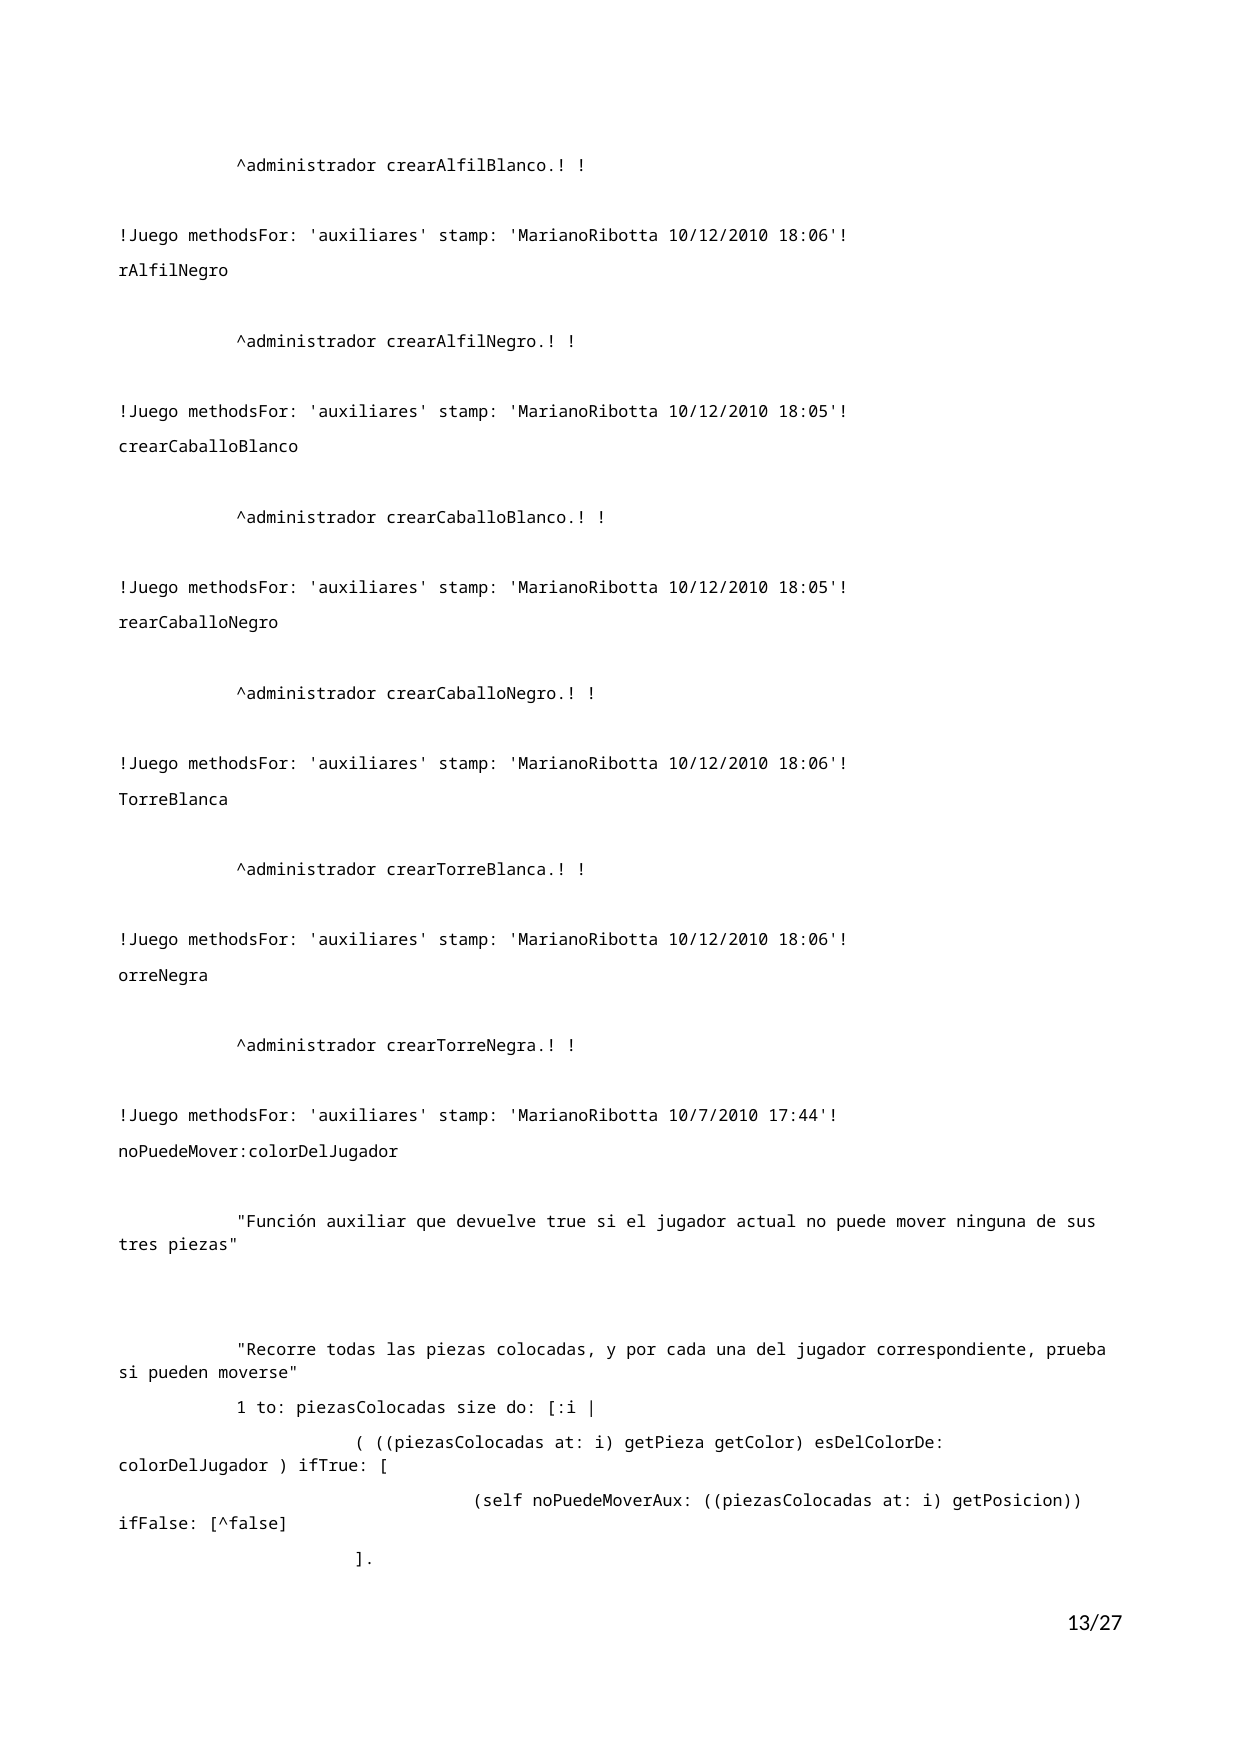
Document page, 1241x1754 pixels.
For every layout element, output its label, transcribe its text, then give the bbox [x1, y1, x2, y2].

text "Función auxiliar que devuelve true si el jugador actual no puede mover ninguna de sus tres piezas" [118, 1209, 1122, 1255]
text ^administrador crearCaballoBlanco.! ! [118, 505, 1122, 528]
text "Recorre todas las piezas colocadas, y por cada una del jugador correspondiente, prueba si pueden moverse" [118, 1338, 1122, 1383]
text noPuedeMover:colorDelJugador [118, 1139, 1122, 1162]
text ( ((piezasColocadas at: i) getPieza getColor) esDelColorDe: colorDelJugador ) ifTrue: [ [118, 1431, 1122, 1476]
text !Juego methodsFor: 'auxiliares' stamp: 'MarianoRibotta 10/12/2010 18:05'! [118, 576, 1122, 598]
text !Juego methodsFor: 'auxiliares' stamp: 'MarianoRibotta 10/12/2010 18:06'! [118, 928, 1122, 951]
text ^administrador crearAlfilBlanco.! ! [118, 153, 1122, 176]
text !Juego methodsFor: 'auxiliares' stamp: 'MarianoRibotta 10/7/2010 17:44'! [118, 1104, 1122, 1127]
text !Juego methodsFor: 'auxiliares' stamp: 'MarianoRibotta 10/12/2010 18:06'! [118, 224, 1122, 246]
text ^administrador crearCaballoNegro.! ! [118, 681, 1122, 704]
text TorreBlanca [118, 787, 1122, 810]
text rAlfilNegro [118, 259, 1122, 282]
text ^administrador crearAlfilNegro.! ! [118, 329, 1122, 352]
text !Juego methodsFor: 'auxiliares' stamp: 'MarianoRibotta 10/12/2010 18:06'! [118, 752, 1122, 774]
text ]. [118, 1547, 1122, 1569]
text !Juego methodsFor: 'auxiliares' stamp: 'MarianoRibotta 10/12/2010 18:05'! [118, 400, 1122, 422]
text orreNegra [118, 963, 1122, 986]
text ^administrador crearTorreBlanca.! ! [118, 857, 1122, 880]
text crearCaballoBlanco [118, 435, 1122, 458]
text 1 to: piezasColocadas size do: [:i | [118, 1396, 1122, 1418]
text ^administrador crearTorreNegra.! ! [118, 1033, 1122, 1056]
text (self noPuedeMoverAux: ((piezasColocadas at: i) getPosicion)) ifFalse: [^false] [118, 1489, 1122, 1534]
text rearCaballoNegro [118, 611, 1122, 634]
